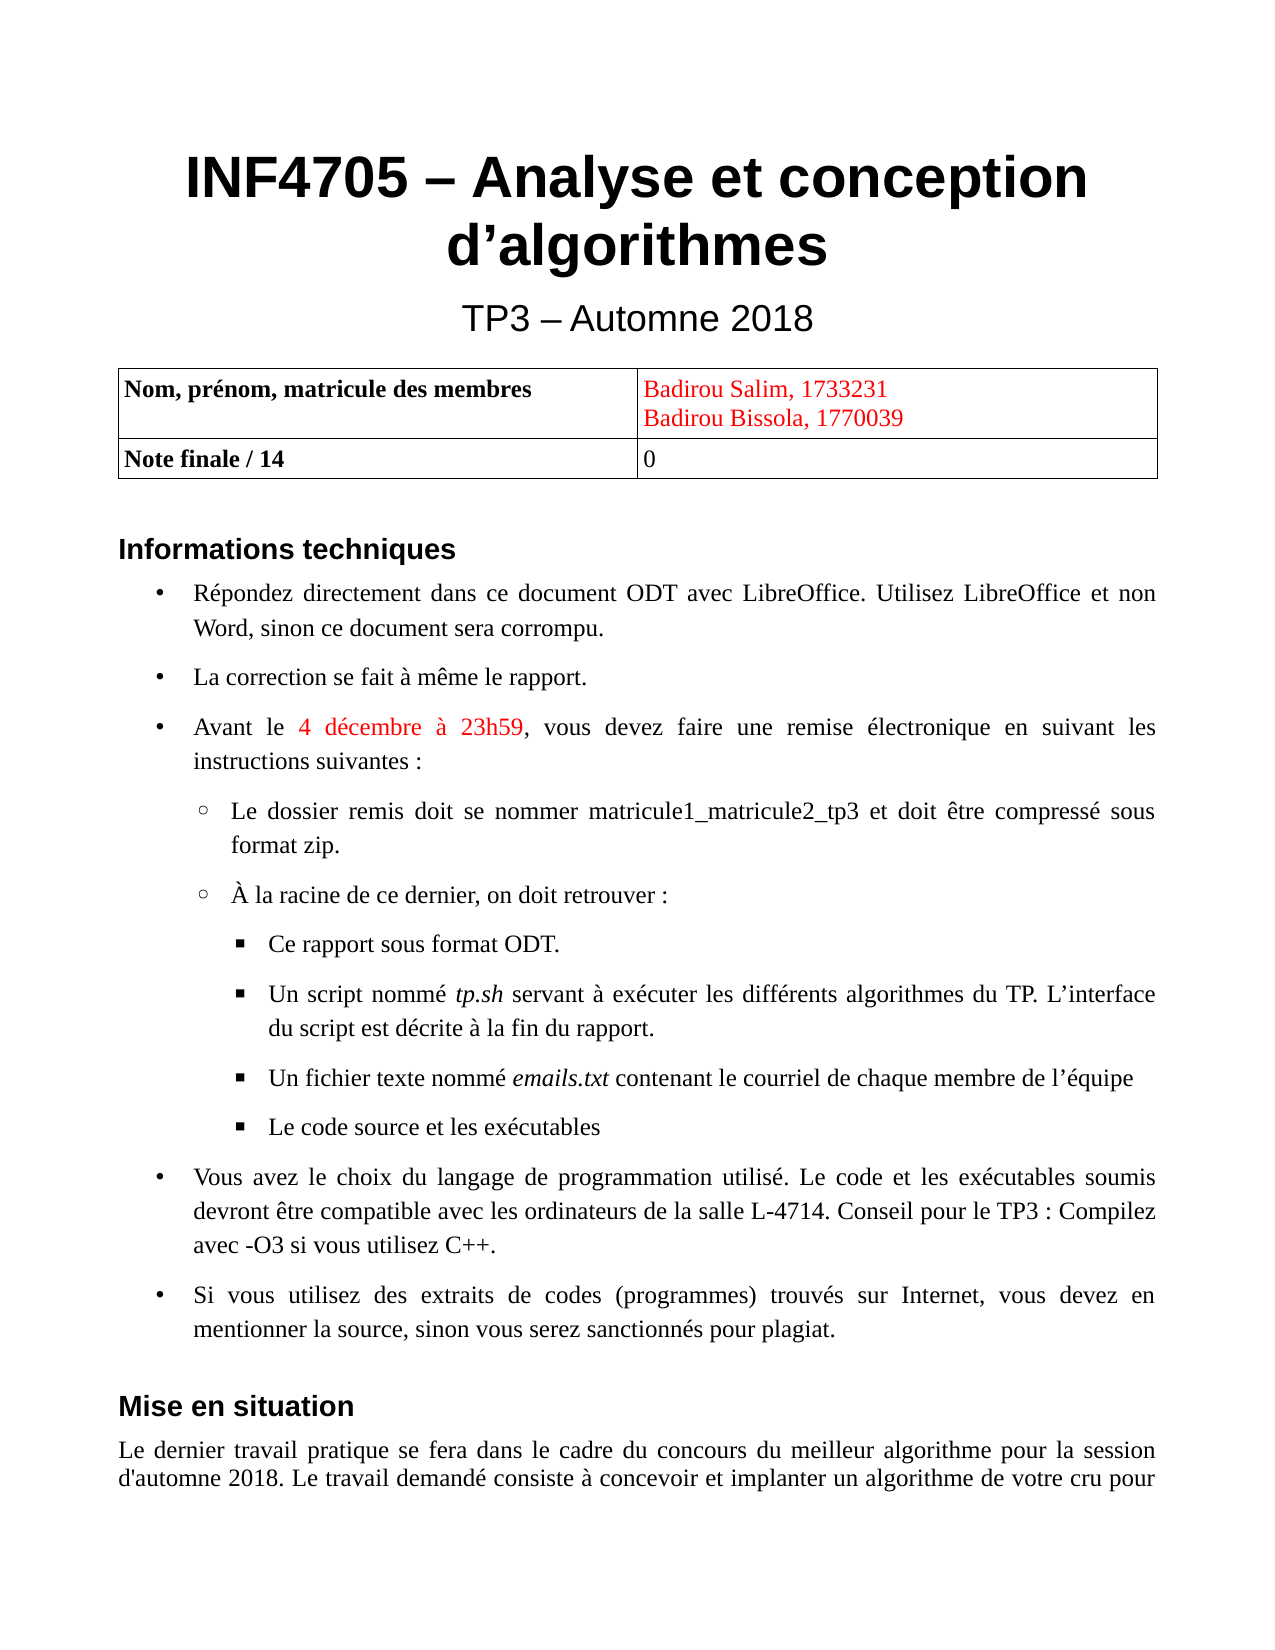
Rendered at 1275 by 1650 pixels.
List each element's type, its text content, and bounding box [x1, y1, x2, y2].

list Ce rapport sous format ODT. [231, 929, 1157, 958]
table_cell Note finale / 14 [119, 439, 637, 478]
table_cell 0 [638, 439, 1157, 478]
text Le dernier travail pratique se fera dans le cadre du concours du meilleur algorithme pour la session d'automne 2018. Le travail demandé consiste à concevoir et implanter un algorithme de votre cru pour [118, 1435, 1157, 1492]
list Un fichier texte nommé emails.txt contenant le courriel de chaque membre de l’équipe [231, 1063, 1157, 1091]
list Vous avez le choix du langage de programmation utilisé. Le code et les exécutables soumis devront être compatible avec les ordinateurs de la salle L-4714. Conseil pour le TP3 : Compilez avec -O3 si vous utilisez C++. [156, 1162, 1157, 1259]
list À la racine de ce dernier, on doit retrouver : [193, 880, 1157, 908]
list Si vous utilisez des extraits de codes (programmes) trouvés sur Internet, vous devez en mentionner la source, sinon vous serez sanctionnés pour plagiat. [156, 1280, 1157, 1343]
list La correction se fait à même le rapport. [156, 662, 1157, 691]
text TP3 – Automne 2018 [118, 296, 1157, 339]
table_header Badirou Salim, 1733231 Badirou Bissola, 1770039 [638, 369, 1157, 437]
subtitle Informations techniques [118, 532, 1157, 566]
text INF4705 – Analyse et conception d’algorithmes [118, 143, 1157, 277]
list Le code source et les exécutables [231, 1112, 1157, 1141]
list Le dossier remis doit se nommer matricule1_matricule2_tp3 et doit être compressé sous format zip. [193, 796, 1157, 859]
subtitle Mise en situation [118, 1389, 1157, 1422]
table_header Nom, prénom, matricule des membres [119, 369, 637, 437]
list Avant le 4 décembre à 23h59, vous devez faire une remise électronique en suivant les instructions suivantes : [156, 712, 1157, 775]
list Répondez directement dans ce document ODT avec LibreOffice. Utilisez LibreOffice et non Word, sinon ce document sera corrompu. [156, 578, 1157, 642]
list Un script nommé tp.sh servant à exécuter les différents algorithmes du TP. L’interface du script est décrite à la fin du rapport. [231, 979, 1157, 1042]
